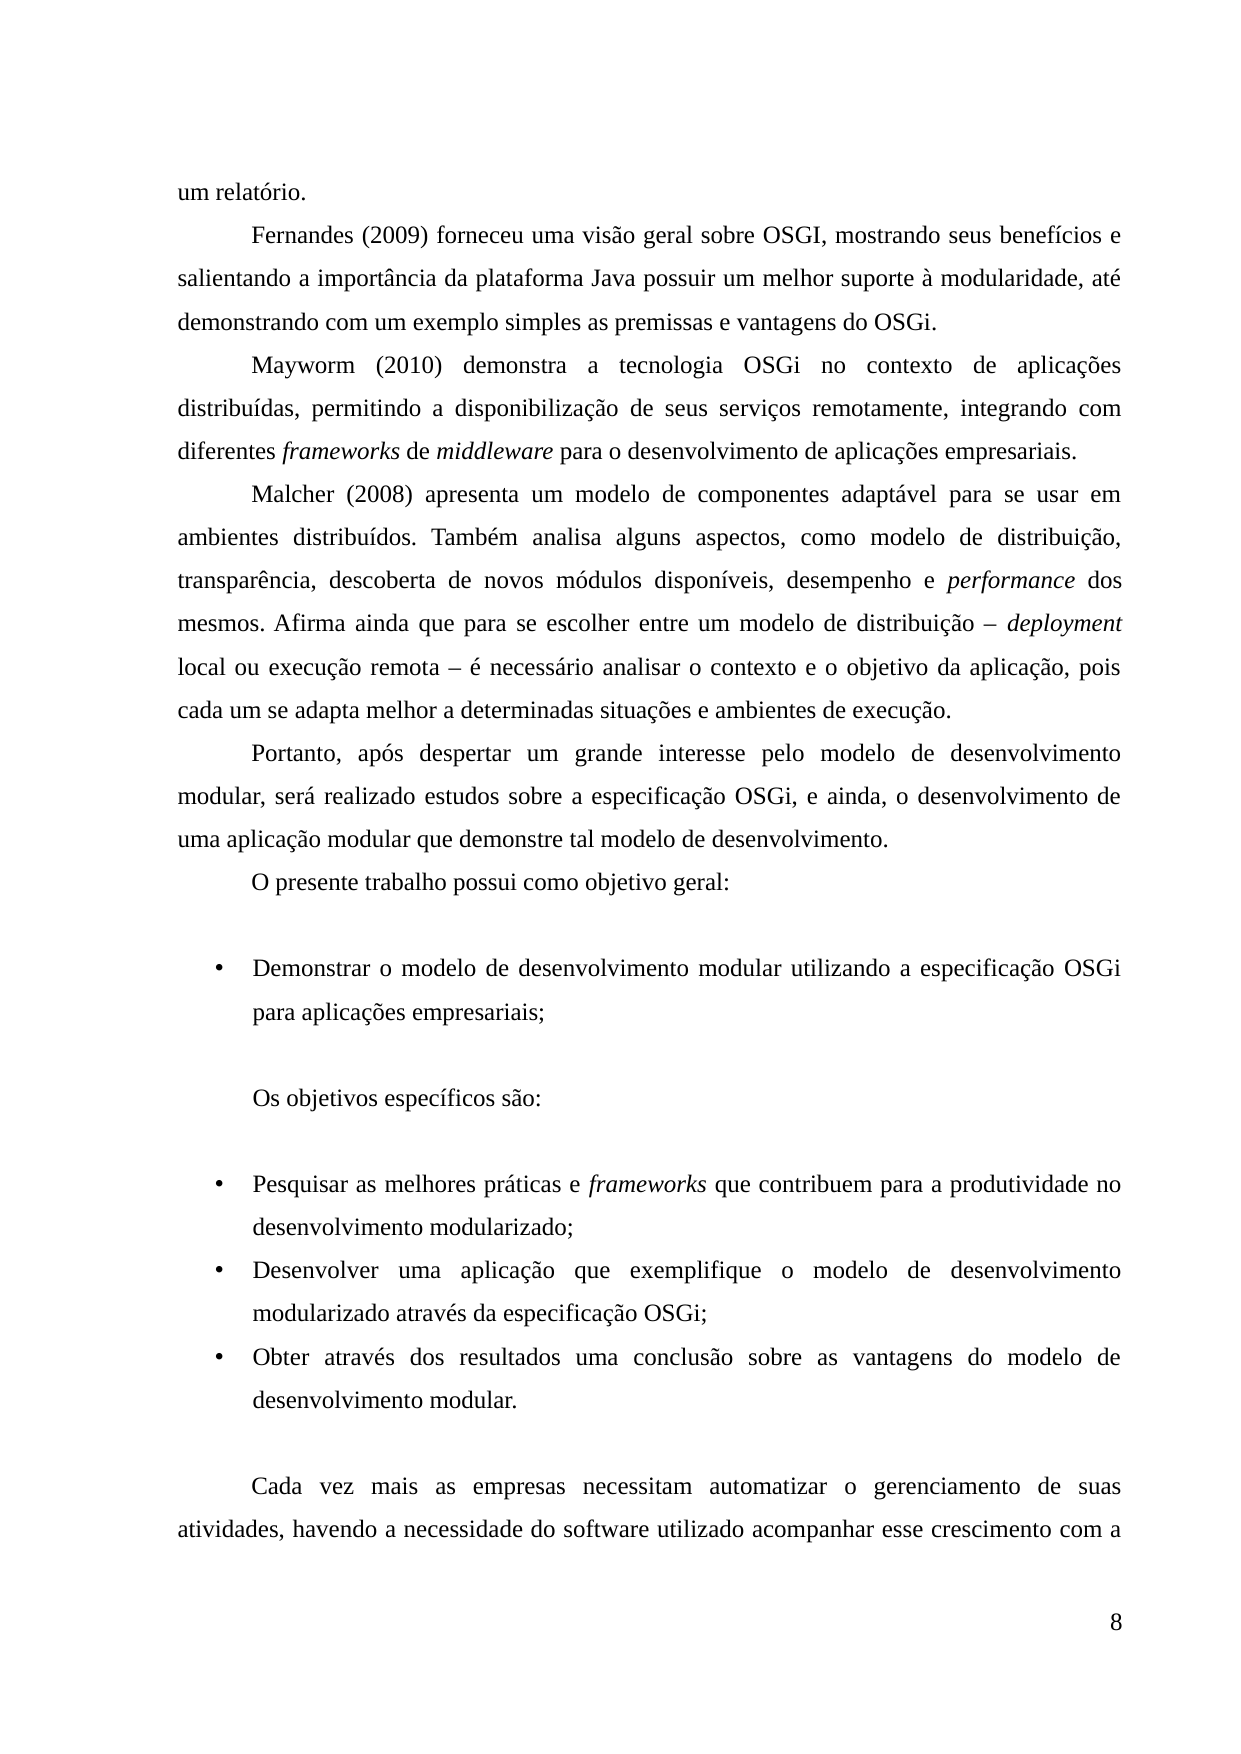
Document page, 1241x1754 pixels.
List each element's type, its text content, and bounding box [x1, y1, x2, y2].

text um relatório. [177, 177, 1122, 206]
list Desenvolver uma aplicação que exemplifique o modelo de desenvolvimento modularizado através da especificação OSGi; [215, 1255, 1122, 1327]
list Pesquisar as melhores práticas e frameworks que contribuem para a produtividade no desenvolvimento modularizado; [215, 1169, 1122, 1241]
text Portanto, após despertar um grande interesse pelo modelo de desenvolvimento modular, será realizado estudos sobre a especificação OSGi, e ainda, o desenvolvimento de uma aplicação modular que demonstre tal modelo de desenvolvimento. [177, 738, 1122, 853]
list Os objetivos específicos são: [215, 1083, 1122, 1112]
list Demonstrar o modelo de desenvolvimento modular utilizando a especificação OSGi para aplicações empresariais; [215, 953, 1122, 1025]
list Obter através dos resultados uma conclusão sobre as vantagens do modelo de desenvolvimento modular. [215, 1342, 1122, 1413]
text O presente trabalho possui como objetivo geral: [177, 867, 1122, 896]
text Malcher (2008) apresenta um modelo de componentes adaptável para se usar em ambientes distribuídos. Também analisa alguns aspectos, como modelo de distribuição, transparência, descoberta de novos módulos disponíveis, desempenho e performance dos mesmos. Afirma ainda que para se escolher entre um modelo de distribuição – deployment local ou execução remota – é necessário analisar o contexto e o objetivo da aplicação, pois cada um se adapta melhor a determinadas situações e ambientes de execução. [177, 479, 1122, 723]
text Mayworm (2010) demonstra a tecnologia OSGi no contexto de aplicações distribuídas, permitindo a disponibilização de seus serviços remotamente, integrando com diferentes frameworks de middleware para o desenvolvimento de aplicações empresariais. [177, 350, 1122, 465]
text Fernandes (2009) forneceu uma visão geral sobre OSGI, mostrando seus benefícios e salientando a importância da plataforma Java possuir um melhor suporte à modularidade, até demonstrando com um exemplo simples as premissas e vantagens do OSGi. [177, 220, 1122, 335]
text Cada vez mais as empresas necessitam automatizar o gerenciamento de suas atividades, havendo a necessidade do software utilizado acompanhar esse crescimento com a [177, 1471, 1122, 1543]
